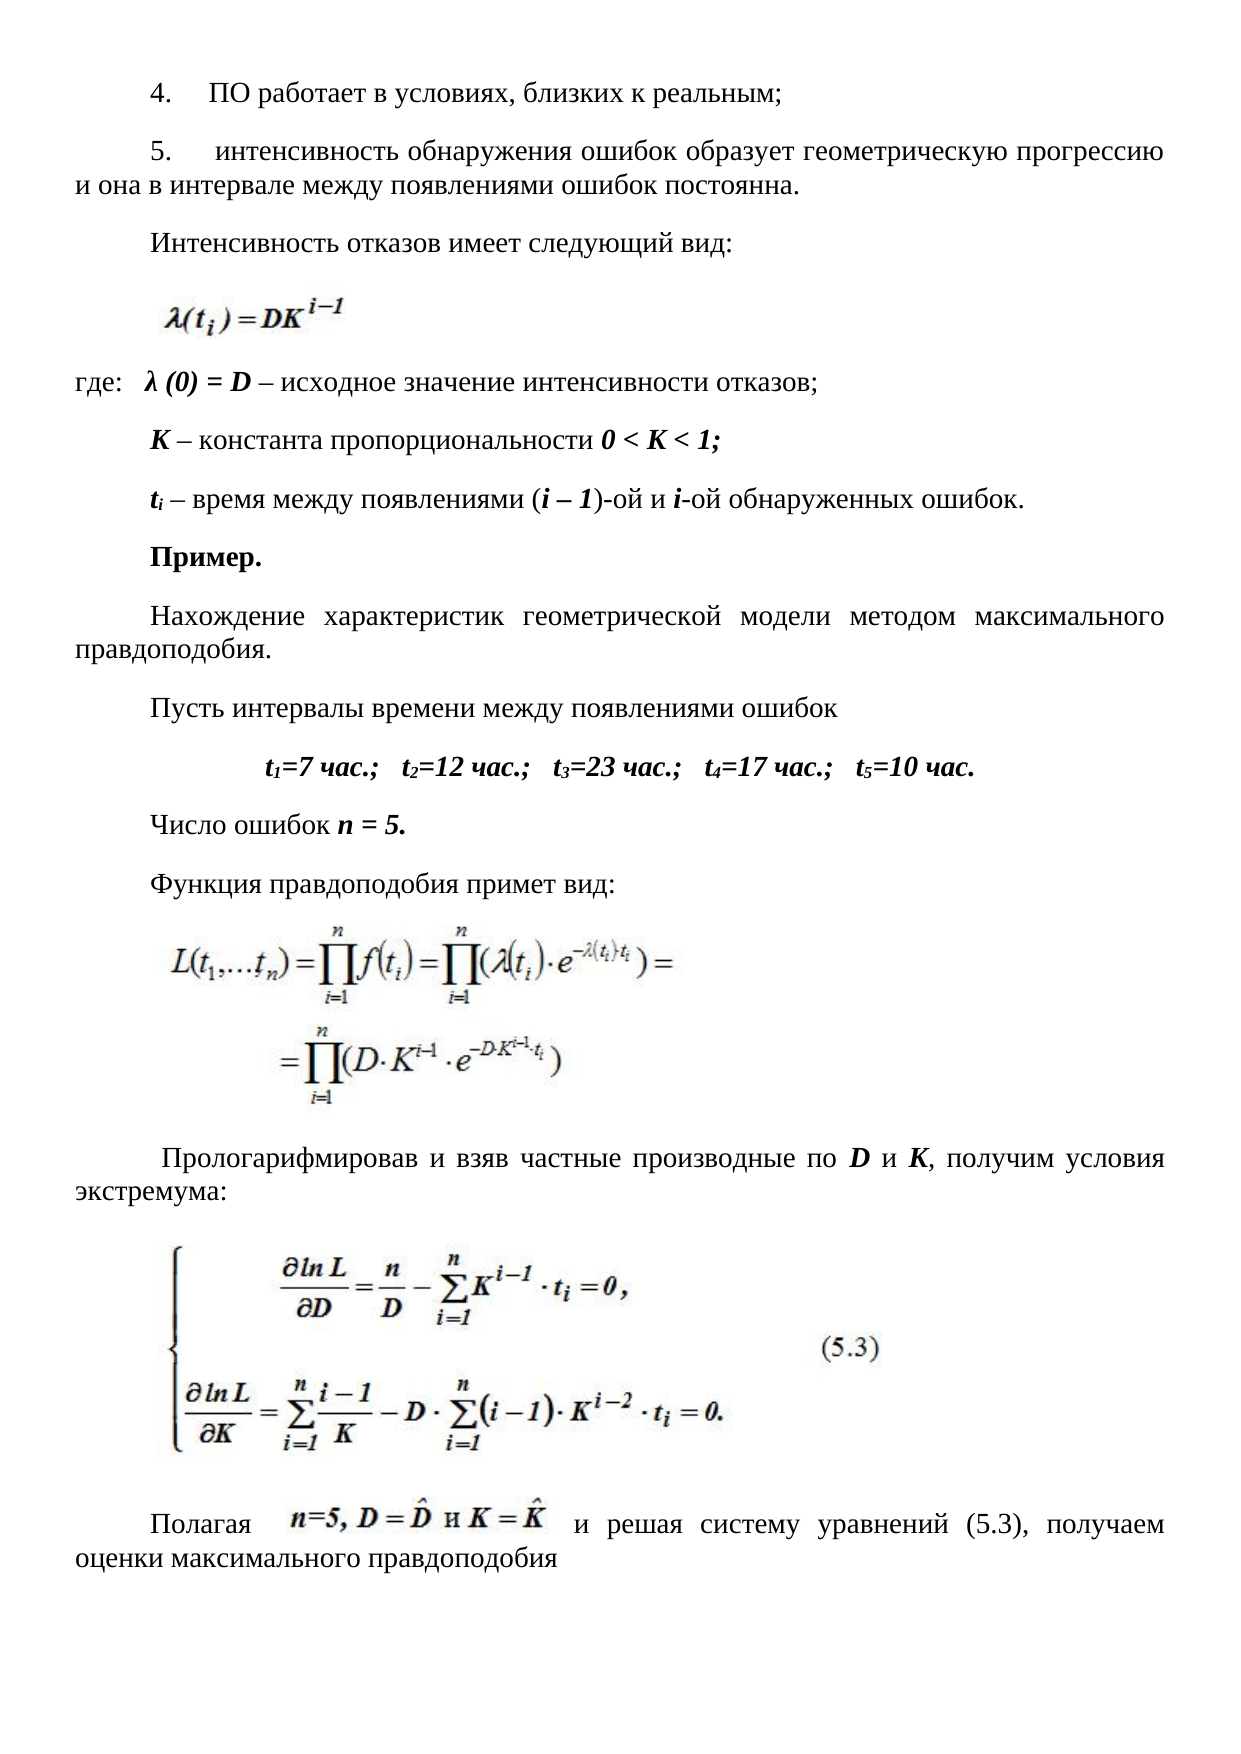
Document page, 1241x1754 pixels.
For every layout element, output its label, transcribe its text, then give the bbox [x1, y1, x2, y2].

text Интенсивность отказов имеет следующий вид: [75, 226, 1165, 259]
text Число ошибок n = 5. [75, 807, 1165, 841]
text 4. ПО работает в условиях, близких к реальным; [75, 75, 1165, 108]
text Функция правдоподобия примет вид: [75, 866, 1165, 899]
text Пример. [75, 539, 1165, 573]
text 5. интенсивность обнаружения ошибок образует геометрическую прогрессию и она в интервале между появлениями ошибок постоянна. [75, 133, 1165, 201]
picture [157, 1232, 898, 1471]
text Пусть интервалы времени между появлениями ошибок [75, 690, 1165, 724]
text ti – время между появлениями (i – 1)-ой и i-ой обнаруженных ошибок. [75, 481, 1165, 514]
text Прологарифмировав и взяв частные производные по D и K, получим условия экстремума: [75, 1140, 1165, 1207]
picture [286, 1496, 557, 1534]
text где: λ (0) = D – исходное значение интенсивности отказов; [75, 364, 1165, 397]
picture [157, 284, 345, 339]
text Нахождение характеристик геометрической модели методом максимального правдоподобия. [75, 598, 1165, 665]
text Полагая и решая систему уравнений (5.3), получаем оценки максимального правдоподобия [75, 1496, 1165, 1573]
text t1=7 час.; t2=12 час.; t3=23 час.; t4=17 час.; t5=10 час. [75, 749, 1165, 782]
picture [157, 924, 695, 1115]
text K – константа пропорциональности 0 < K < 1; [75, 422, 1165, 456]
